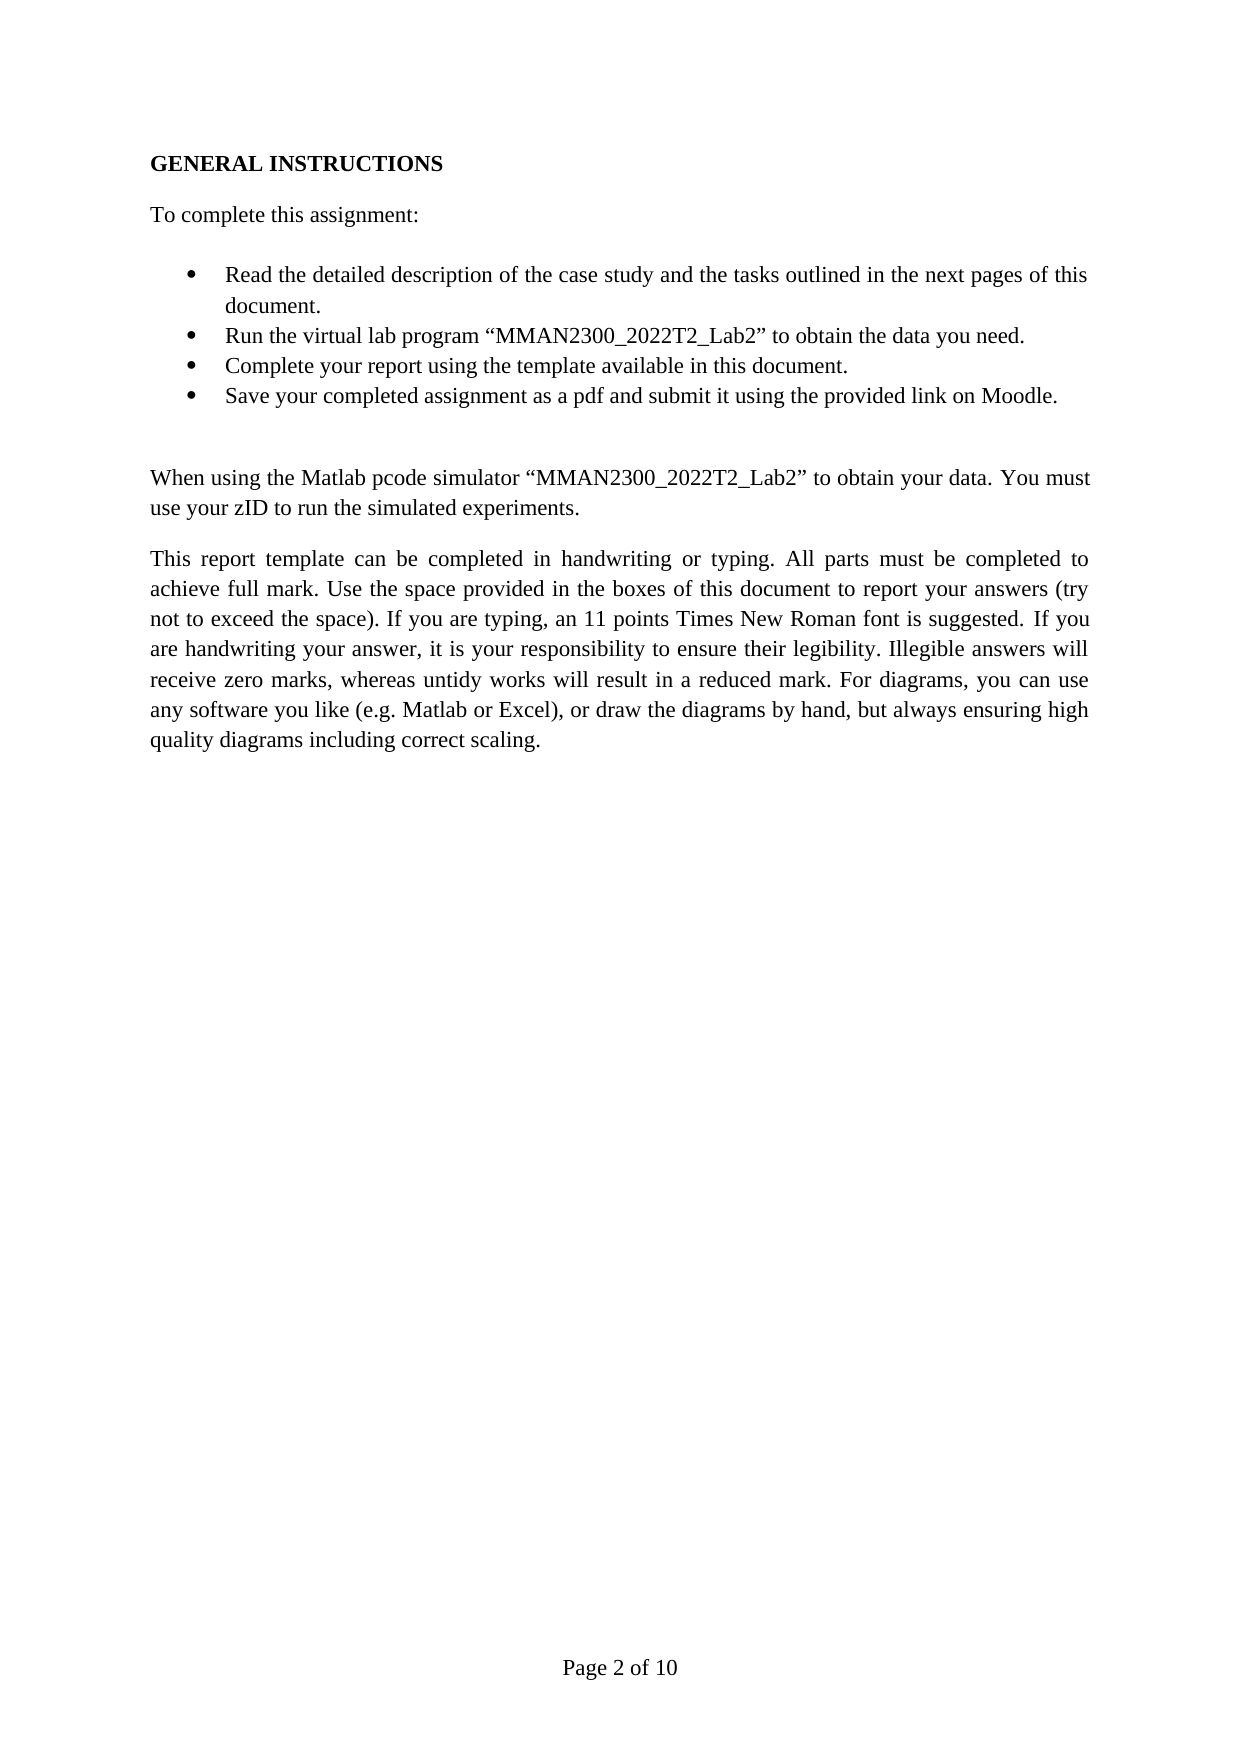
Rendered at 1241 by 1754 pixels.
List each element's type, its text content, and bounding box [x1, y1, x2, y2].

list Run the virtual lab program “MMAN2300_2022T2_Lab2” to obtain the data you need. [187, 322, 1090, 348]
list Save your completed assignment as a pdf and submit it using the provided link on Moodle. [187, 382, 1090, 409]
list Read the detailed description of the case study and the tasks outlined in the next pages of this document. [187, 261, 1090, 318]
text To complete this assignment: [150, 201, 1090, 227]
text When using the Matlab pcode simulator “MMAN2300_2022T2_Lab2” to obtain your data. You must use your zID to run the simulated experiments. [150, 463, 1090, 520]
text This report template can be completed in handwriting or typing. All parts must be completed to achieve full mark. Use the space provided in the boxes of this document to report your answers (try not to exceed the space). If you are typing, an 11 points Times New Roman font is suggested. If you are handwriting your answer, it is your responsibility to ensure their legibility. Illegible answers will receive zero marks, whereas untidy works will result in a reduced mark. For diagrams, you can use any software you like (e.g. Matlab or Excel), or draw the diagrams by hand, but always ensuring high quality diagrams including correct scaling. [150, 545, 1090, 752]
list Complete your report using the template available in this document. [187, 352, 1090, 378]
text GENERAL INSTRUCTIONS [150, 150, 1090, 176]
